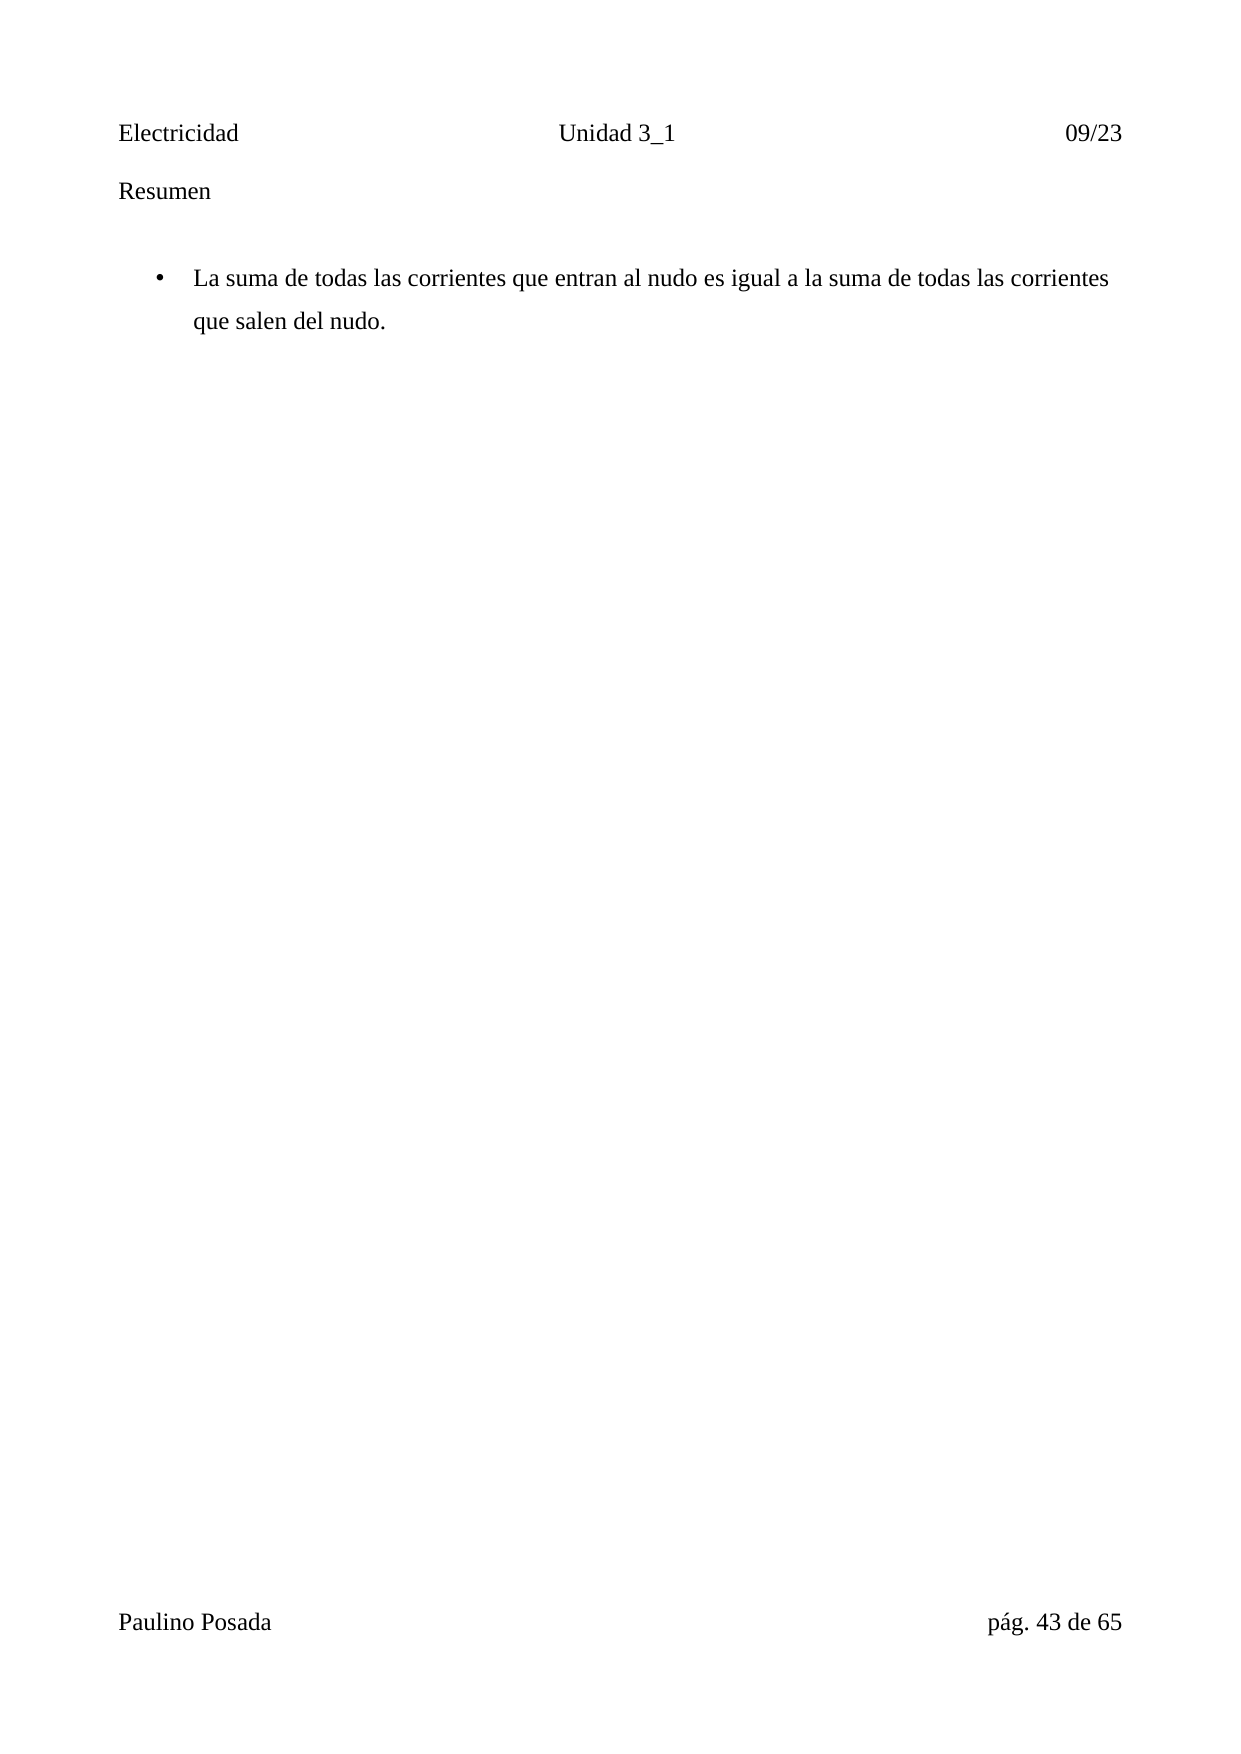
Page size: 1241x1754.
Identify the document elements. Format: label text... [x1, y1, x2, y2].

text Resumen [118, 176, 1122, 205]
list La suma de todas las corrientes que entran al nudo es igual a la suma de todas las corrientes que salen del nudo. [156, 263, 1122, 334]
